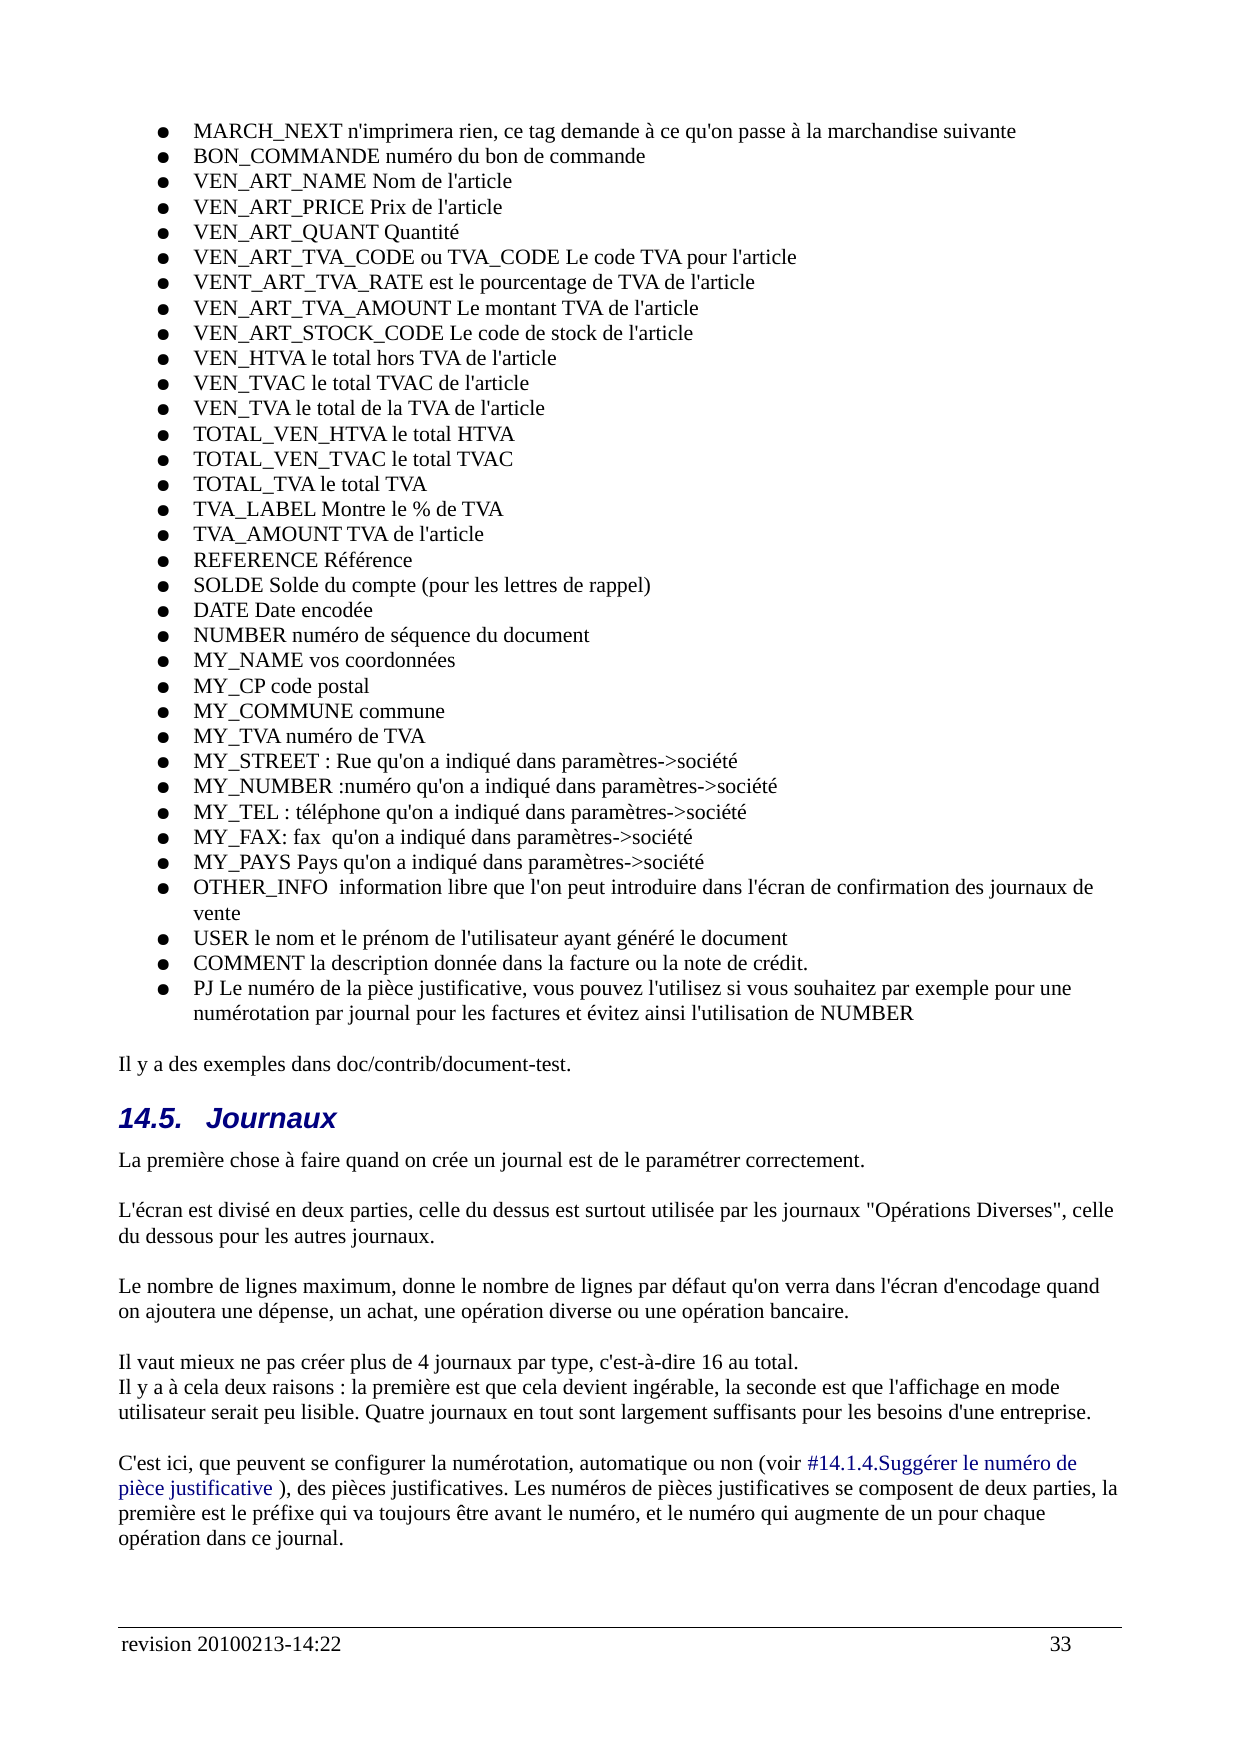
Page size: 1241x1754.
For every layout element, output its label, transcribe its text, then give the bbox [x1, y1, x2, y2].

list TVA_AMOUNT TVA de l'article [156, 521, 1122, 547]
list MY_NAME vos coordonnées [156, 647, 1122, 673]
text La première chose à faire quand on crée un journal est de le paramétrer correctement. [118, 1147, 1122, 1172]
list MY_STREET : Rue qu'on a indiqué dans paramètres->société [156, 748, 1122, 773]
list NUMBER numéro de séquence du document [156, 622, 1122, 647]
list MY_NUMBER :numéro qu'on a indiqué dans paramètres->société [156, 773, 1122, 799]
list MARCH_NEXT n'imprimera rien, ce tag demande à ce qu'on passe à la marchandise suivante [156, 118, 1122, 143]
list SOLDE Solde du compte (pour les lettres de rappel) [156, 572, 1122, 597]
list MY_CP code postal [156, 673, 1122, 698]
text Il vaut mieux ne pas créer plus de 4 journaux par type, c'est-à-dire 16 au total. [118, 1349, 1122, 1374]
list TOTAL_VEN_HTVA le total HTVA [156, 421, 1122, 446]
list MY_PAYS Pays qu'on a indiqué dans paramètres->société [156, 849, 1122, 874]
list MY_FAX: fax qu'on a indiqué dans paramètres->société [156, 824, 1122, 849]
list MY_TVA numéro de TVA [156, 723, 1122, 748]
list VEN_TVAC le total TVAC de l'article [156, 370, 1122, 395]
subtitle Journaux [118, 1101, 1122, 1134]
list REFERENCE Référence [156, 547, 1122, 572]
list MY_COMMUNE commune [156, 698, 1122, 723]
text Le nombre de lignes maximum, donne le nombre de lignes par défaut qu'on verra dans l'écran d'encodage quand on ajoutera une dépense, un achat, une opération diverse ou une opération bancaire. [118, 1273, 1122, 1323]
list TOTAL_TVA le total TVA [156, 471, 1122, 496]
text L'écran est divisé en deux parties, celle du dessus est surtout utilisée par les journaux "Opérations Diverses", celle du dessous pour les autres journaux. [118, 1197, 1122, 1248]
list COMMENT la description donnée dans la facture ou la note de crédit. [156, 950, 1122, 975]
list VEN_ART_NAME Nom de l'article [156, 168, 1122, 194]
list TVA_LABEL Montre le % de TVA [156, 496, 1122, 521]
text C'est ici, que peuvent se configurer la numérotation, automatique ou non (voir #14.1.4.Suggérer le numéro de pièce justificative ), des pièces justificatives. Les numéros de pièces justificatives se composent de deux parties, la première est le préfixe qui va toujours être avant le numéro, et le numéro qui augmente de un pour chaque opération dans ce journal. [118, 1449, 1122, 1550]
text Il y a des exemples dans doc/contrib/document-test. [118, 1051, 1122, 1076]
list VEN_ART_TVA_AMOUNT Le montant TVA de l'article [156, 294, 1122, 320]
list VEN_HTVA le total hors TVA de l'article [156, 345, 1122, 370]
list VEN_ART_TVA_CODE ou TVA_CODE Le code TVA pour l'article [156, 244, 1122, 269]
list VEN_ART_STOCK_CODE Le code de stock de l'article [156, 320, 1122, 345]
list VEN_ART_PRICE Prix de l'article [156, 194, 1122, 219]
list PJ Le numéro de la pièce justificative, vous pouvez l'utilisez si vous souhaitez par exemple pour une numérotation par journal pour les factures et évitez ainsi l'utilisation de NUMBER [156, 975, 1122, 1026]
list VEN_TVA le total de la TVA de l'article [156, 395, 1122, 421]
list TOTAL_VEN_TVAC le total TVAC [156, 446, 1122, 471]
list VEN_ART_QUANT Quantité [156, 219, 1122, 244]
list VENT_ART_TVA_RATE est le pourcentage de TVA de l'article [156, 269, 1122, 294]
list BON_COMMANDE numéro du bon de commande [156, 143, 1122, 168]
list MY_TEL : téléphone qu'on a indiqué dans paramètres->société [156, 799, 1122, 824]
list DATE Date encodée [156, 597, 1122, 622]
list OTHER_INFO information libre que l'on peut introduire dans l'écran de confirmation des journaux de vente [156, 874, 1122, 925]
list USER le nom et le prénom de l'utilisateur ayant généré le document [156, 925, 1122, 950]
text Il y a à cela deux raisons : la première est que cela devient ingérable, la seconde est que l'affichage en mode utilisateur serait peu lisible. Quatre journaux en tout sont largement suffisants pour les besoins d'une entreprise. [118, 1374, 1122, 1424]
